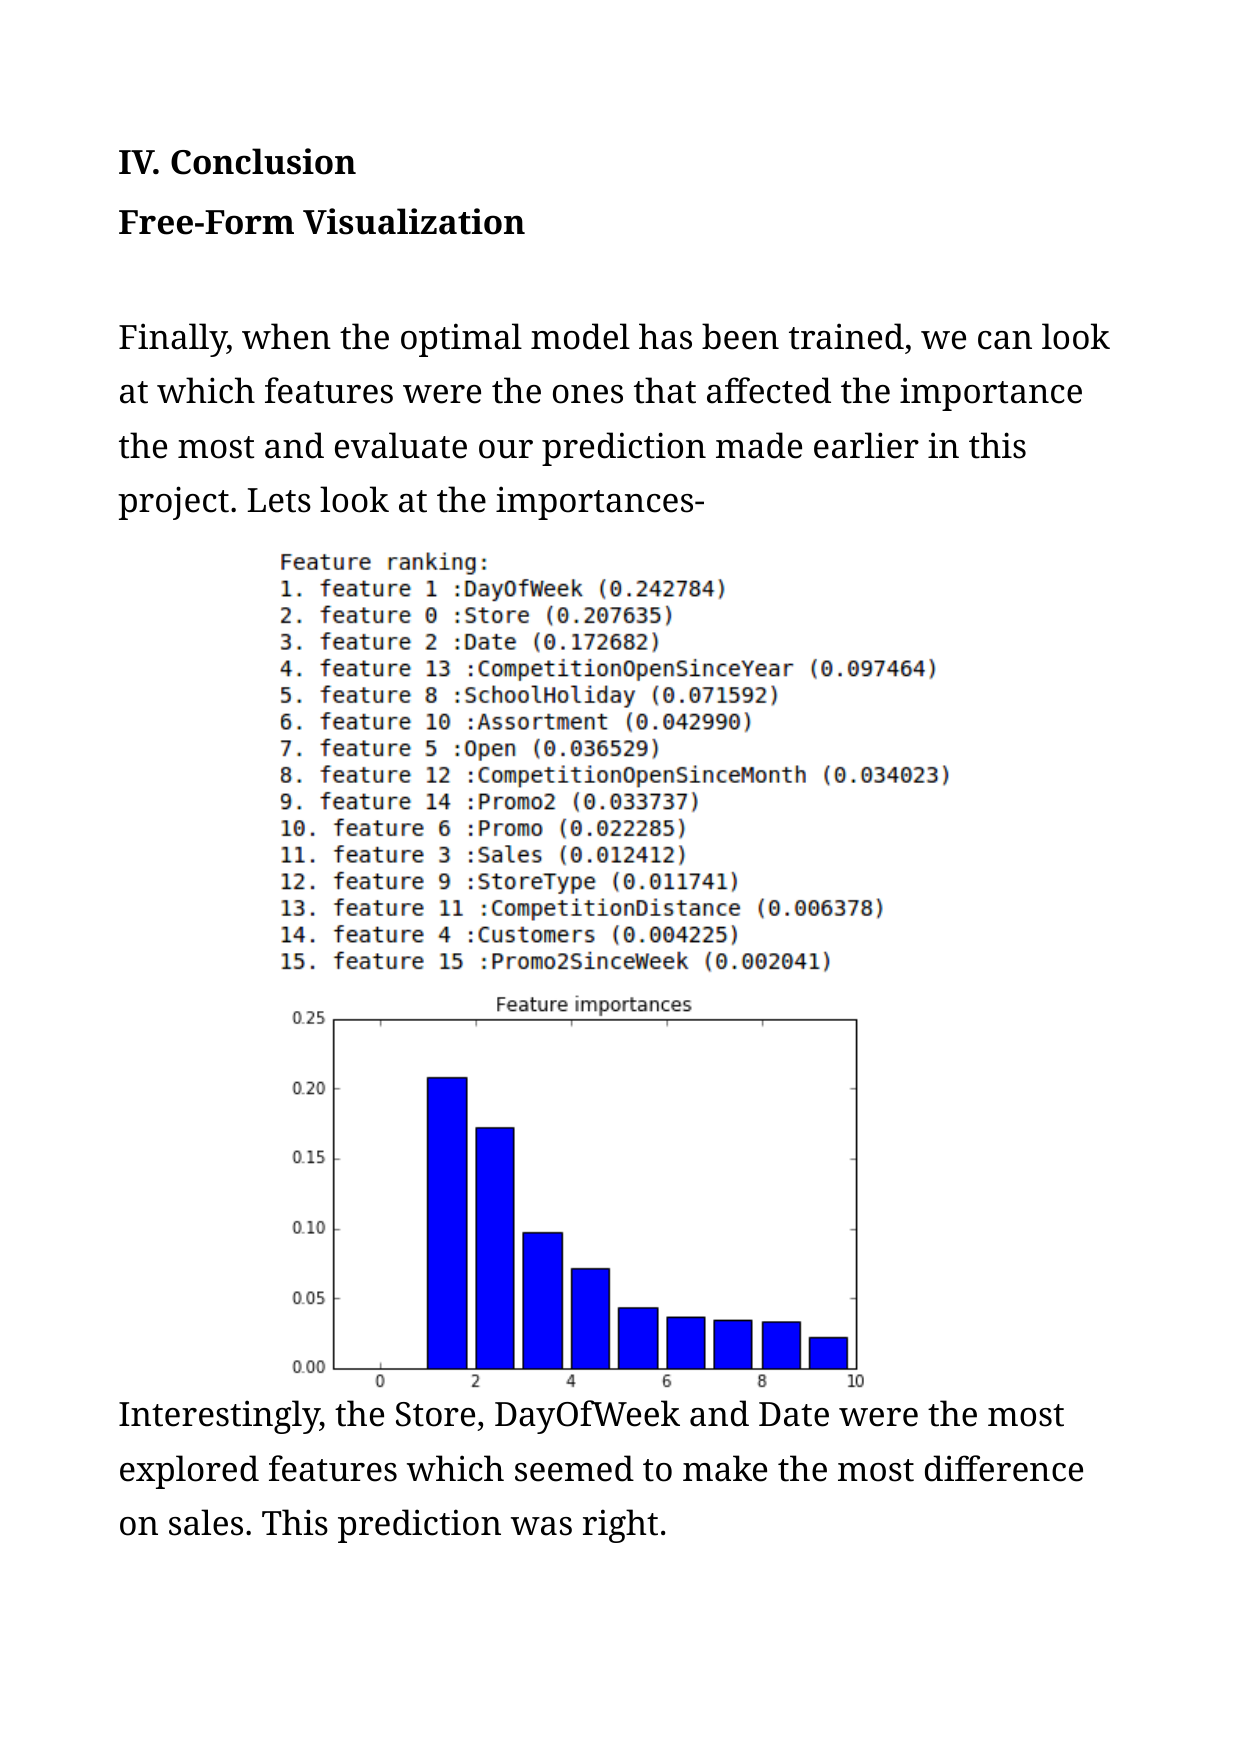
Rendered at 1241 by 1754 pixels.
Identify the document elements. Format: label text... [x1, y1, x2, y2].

text Finally, when the optimal model has been trained, we can look at which features were the ones that affected the importance the most and evaluate our prediction made earlier in this project. Lets look at the importances- [118, 313, 1122, 522]
subtitle Free-Form Visualization [118, 199, 1122, 244]
text Interestingly, the Store, DayOfWeek and Date were the most explored features which seemed to make the most difference on sales. This prediction was right. [118, 615, 1122, 1546]
subtitle IV. Conclusion [118, 139, 1122, 184]
